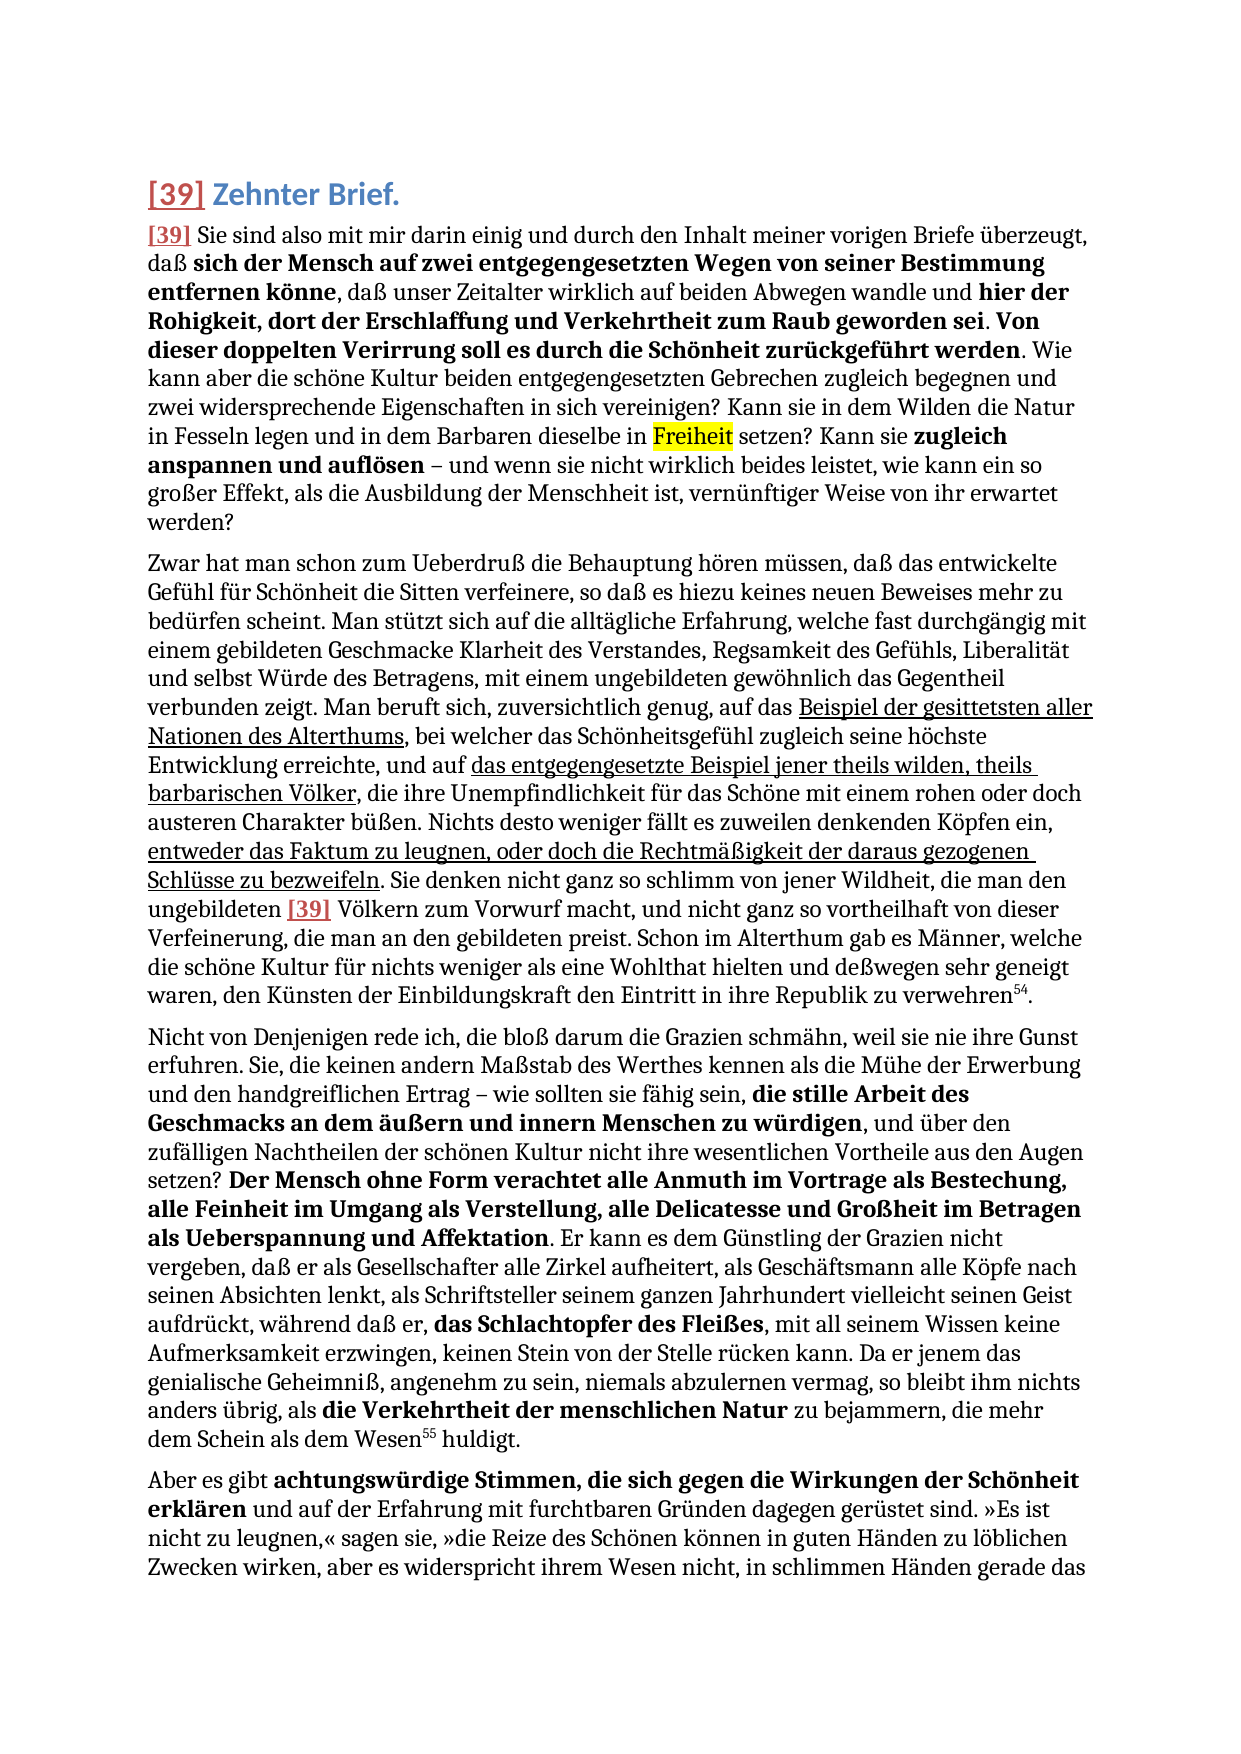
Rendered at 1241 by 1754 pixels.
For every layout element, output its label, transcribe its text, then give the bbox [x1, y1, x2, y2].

text Zwar hat man schon zum Ueberdruß die Behauptung hören müssen, daß das entwickelte Gefühl für Schönheit die Sitten verfeinere, so daß es hiezu keines neuen Beweises mehr zu bedürfen scheint. Man stützt sich auf die alltägliche Erfahrung, welche fast durchgängig mit einem gebildeten Geschmacke Klarheit des Verstandes, Regsamkeit des Gefühls, Liberalität und selbst Würde des Betragens, mit einem ungebildeten gewöhnlich das Gegentheil verbunden zeigt. Man beruft sich, zuversichtlich genug, auf das Beispiel der gesittetsten aller Nationen des Alterthums, bei welcher das Schönheitsgefühl zugleich seine höchste Entwicklung erreichte, und auf das entgegengesetzte Beispiel jener theils wilden, theils barbarischen Völker, die ihre Unempfindlichkeit für das Schöne mit einem rohen oder doch austeren Charakter büßen. Nichts desto weniger fällt es zuweilen denkenden Köpfen ein, entweder das Faktum zu leugnen, oder doch die Rechtmäßigkeit der daraus gezogenen Schlüsse zu bezweifeln. Sie denken nicht ganz so schlimm von jener Wildheit, die man den ungebildeten [39] Völkern zum Vorwurf macht, und nicht ganz so vortheilhaft von dieser Verfeinerung, die man an den gebildeten preist. Schon im Alterthum gab es Männer, welche die schöne Kultur für nichts weniger als eine Wohlthat hielten und deßwegen sehr geneigt waren, den Künsten der Einbildungskraft den Eintritt in ihre Republik zu verwehren. [148, 549, 1092, 1010]
text [39] Sie sind also mit mir darin einig und durch den Inhalt meiner vorigen Briefe überzeugt, daß sich der Mensch auf zwei entgegengesetzten Wegen von seiner Bestimmung entfernen könne, daß unser Zeitalter wirklich auf beiden Abwegen wandle und hier der Rohigkeit, dort der Erschlaffung und Verkehrtheit zum Raub geworden sei. Von dieser doppelten Verirrung soll es durch die Schönheit zurückgeführt werden. Wie kann aber die schöne Kultur beiden entgegengesetzten Gebrechen zugleich begegnen und zwei widersprechende Eigenschaften in sich vereinigen? Kann sie in dem Wilden die Natur in Fesseln legen und in dem Barbaren dieselbe in Freiheit setzen? Kann sie zugleich anspannen und auflösen – und wenn sie nicht wirklich beides leistet, wie kann ein so großer Effekt, als die Ausbildung der Menschheit ist, vernünftiger Weise von ihr erwartet werden? [148, 220, 1092, 537]
subtitle [39] Zehnter Brief. [148, 173, 1092, 213]
text Nicht von Denjenigen rede ich, die bloß darum die Grazien schmähn, weil sie nie ihre Gunst erfuhren. Sie, die keinen andern Maßstab des Werthes kennen als die Mühe der Erwerbung und den handgreiflichen Ertrag – wie sollten sie fähig sein, die stille Arbeit des Geschmacks an dem äußern und innern Menschen zu würdigen, und über den zufälligen Nachtheilen der schönen Kultur nicht ihre wesentlichen Vortheile aus den Augen setzen? Der Mensch ohne Form verachtet alle Anmuth im Vortrage als Bestechung, alle Feinheit im Umgang als Verstellung, alle Delicatesse und Großheit im Betragen als Ueberspannung und Affektation. Er kann es dem Günstling der Grazien nicht vergeben, daß er als Gesellschafter alle Zirkel aufheitert, als Geschäftsmann alle Köpfe nach seinen Absichten lenkt, als Schriftsteller seinem ganzen Jahrhundert vielleicht seinen Geist aufdrückt, während daß er, das Schlachtopfer des Fleißes, mit all seinem Wissen keine Aufmerksamkeit erzwingen, keinen Stein von der Stelle rücken kann. Da er jenem das genialische Geheimniß, angenehm zu sein, niemals abzulernen vermag, so bleibt ihm nichts anders übrig, als die Verkehrtheit der menschlichen Natur zu bejammern, die mehr dem Schein als dem Wesen huldigt. [148, 1023, 1092, 1454]
text Aber es gibt achtungswürdige Stimmen, die sich gegen die Wirkungen der Schönheit erklären und auf der Erfahrung mit furchtbaren Gründen dagegen gerüstet sind. »Es ist nicht zu leugnen,« sagen sie, »die Reize des Schönen können in guten Händen zu löblichen Zwecken wirken, aber es widerspricht ihrem Wesen nicht, in schlimmen Händen gerade das [148, 1466, 1092, 1581]
